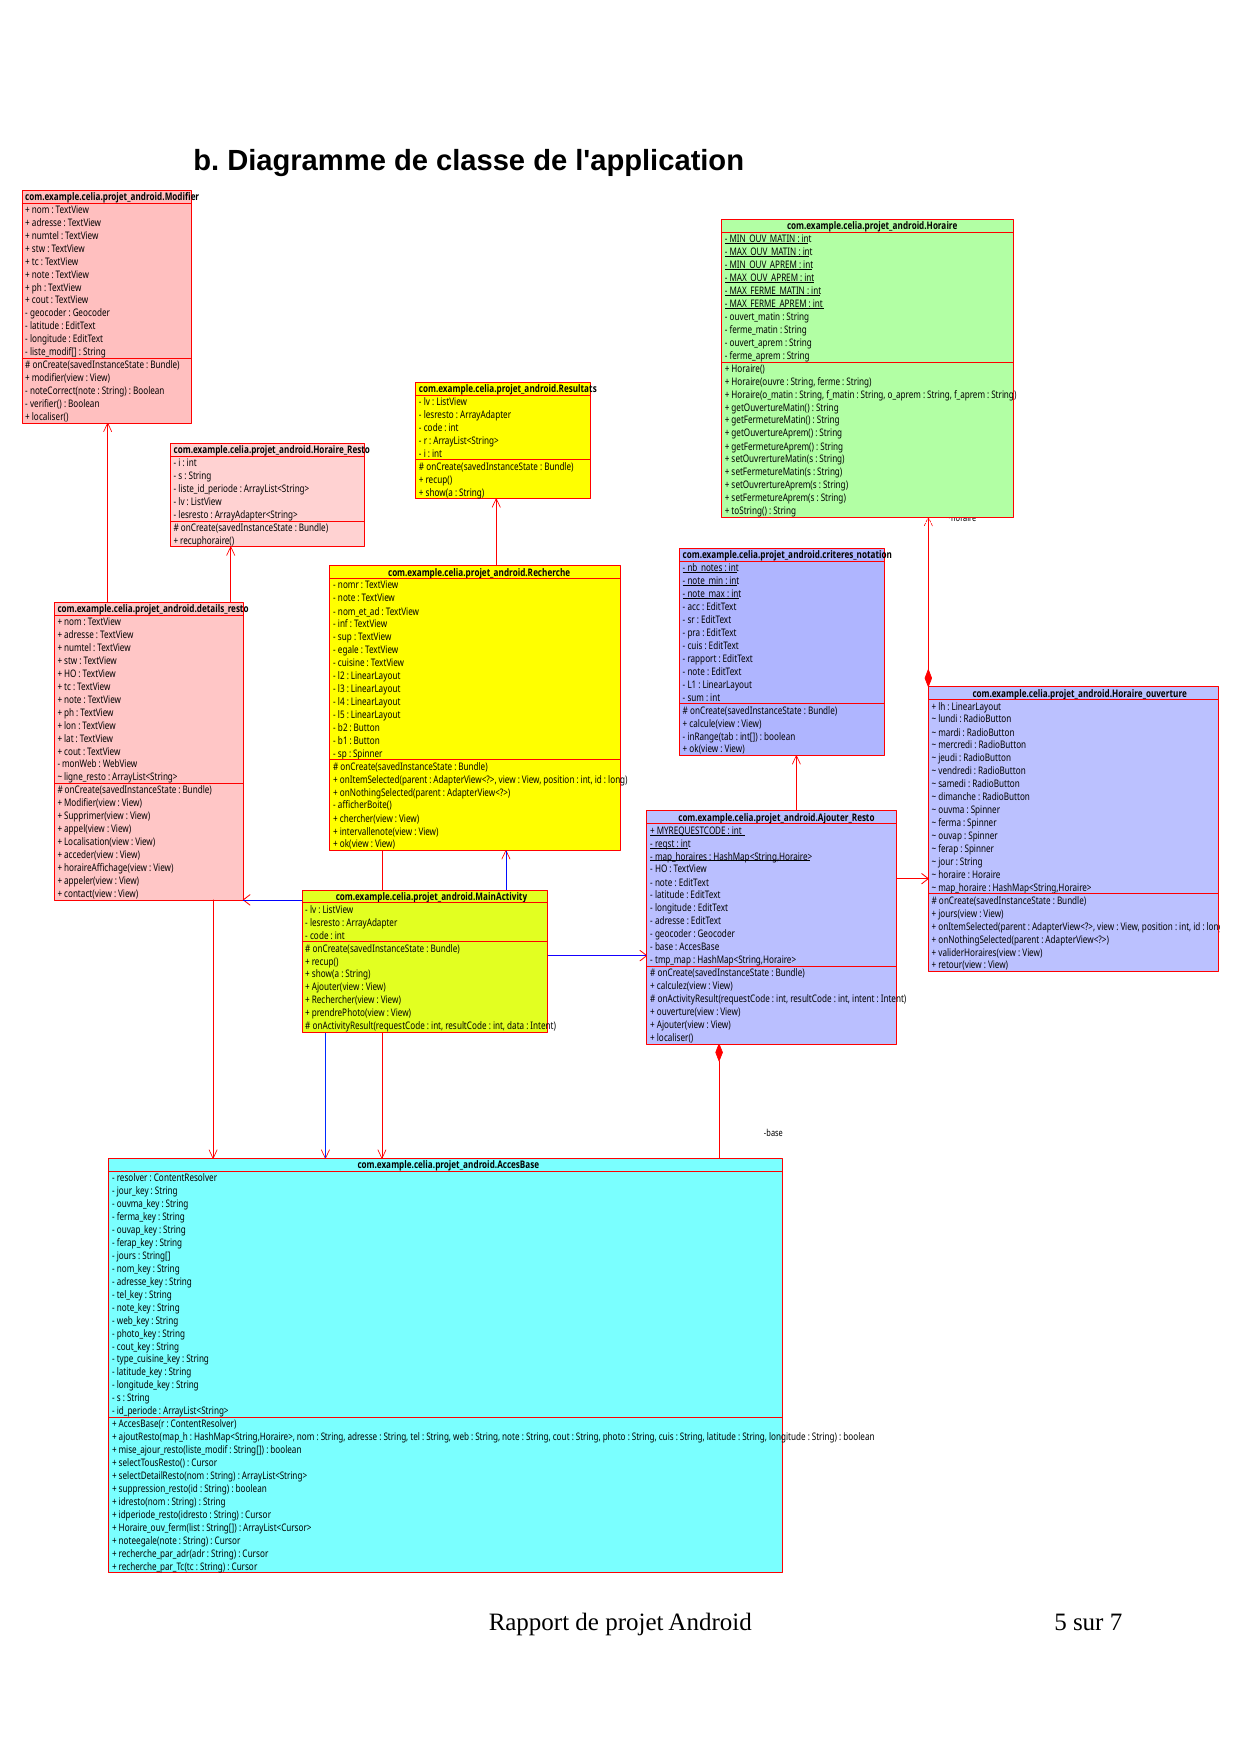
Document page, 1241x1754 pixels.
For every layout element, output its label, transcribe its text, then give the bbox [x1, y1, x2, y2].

subtitle b. Diagramme de classe de l'application [118, 143, 1122, 177]
